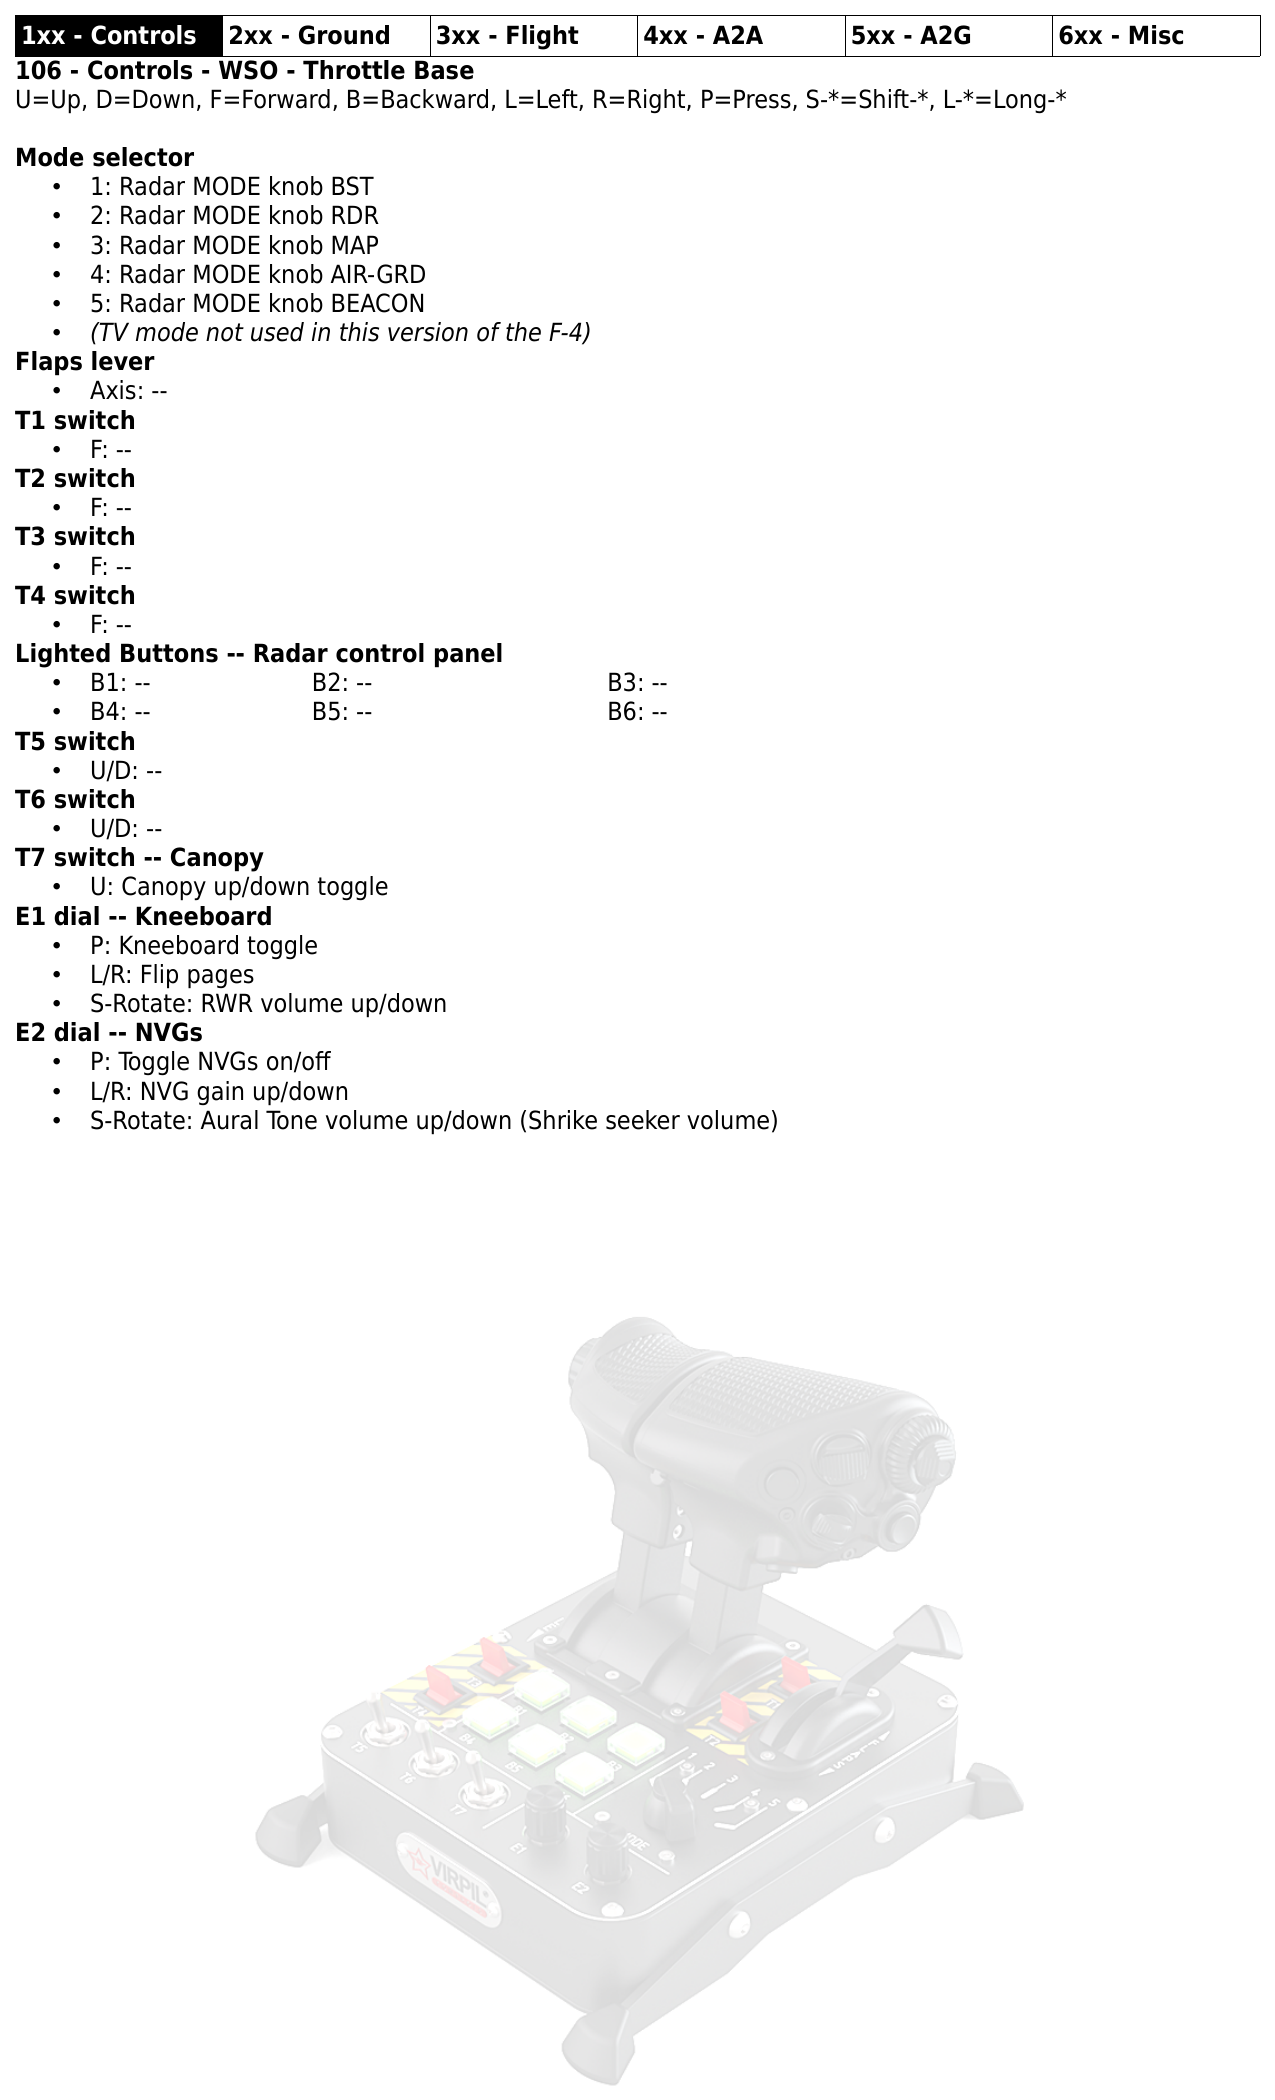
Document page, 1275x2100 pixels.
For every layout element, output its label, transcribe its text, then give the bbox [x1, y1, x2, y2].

text T1 switch [15, 406, 1260, 435]
list 3: Radar MODE knob MAP [52, 231, 1260, 260]
text T5 switch [15, 727, 1260, 756]
text U=Up, D=Down, F=Forward, B=Backward, L=Left, R=Right, P=Press, S-*=Shift-*, L-*=Long-* [15, 85, 1260, 114]
text T3 switch [15, 522, 1260, 552]
list 1: Radar MODE knob BST [52, 172, 1260, 202]
list L/R: Flip pages [52, 960, 1260, 989]
table_header 6xx - Misc [1053, 16, 1260, 56]
text T4 switch [15, 581, 1260, 610]
table_header 5xx - A2G [846, 16, 1052, 56]
text Mode selector [15, 143, 1260, 172]
list 2: Radar MODE knob RDR [52, 202, 1260, 231]
list Axis: -- [52, 377, 1260, 406]
list B4: -- B5: -- B6: -- [52, 697, 1260, 727]
list P: Toggle NVGs on/off [52, 1047, 1260, 1077]
table_header 1xx - Controls [16, 16, 222, 56]
text T7 switch -- Canopy [15, 843, 1260, 872]
list F: -- [52, 435, 1260, 464]
list 4: Radar MODE knob AIR-GRD [52, 260, 1260, 289]
text E2 dial -- NVGs [15, 1018, 1260, 1047]
list F: -- [52, 493, 1260, 522]
list B1: -- B2: -- B3: -- [52, 668, 1260, 697]
table_header 3xx - Flight [431, 16, 637, 56]
list S-Rotate: Aural Tone volume up/down (Shrike seeker volume) [52, 1106, 1260, 1135]
text T6 switch [15, 785, 1260, 814]
list U/D: -- [52, 814, 1260, 843]
text 106 - Controls - WSO - Throttle Base [15, 57, 1260, 85]
list S-Rotate: RWR volume up/down [52, 989, 1260, 1018]
table_header 4xx - A2A [638, 16, 845, 56]
text T2 switch [15, 464, 1260, 493]
list F: -- [52, 552, 1260, 581]
list L/R: NVG gain up/down [52, 1077, 1260, 1106]
table_header 2xx - Ground [223, 16, 430, 56]
list P: Kneeboard toggle [52, 931, 1260, 960]
text Lighted Buttons -- Radar control panel [15, 639, 1260, 668]
text Flaps lever [15, 347, 1260, 377]
list U: Canopy up/down toggle [52, 872, 1260, 902]
list (TV mode not used in this version of the F-4) [52, 318, 1260, 347]
list 5: Radar MODE knob BEACON [52, 289, 1260, 318]
list U/D: -- [52, 756, 1260, 785]
text E1 dial -- Kneeboard [15, 902, 1260, 931]
list F: -- [52, 610, 1260, 639]
